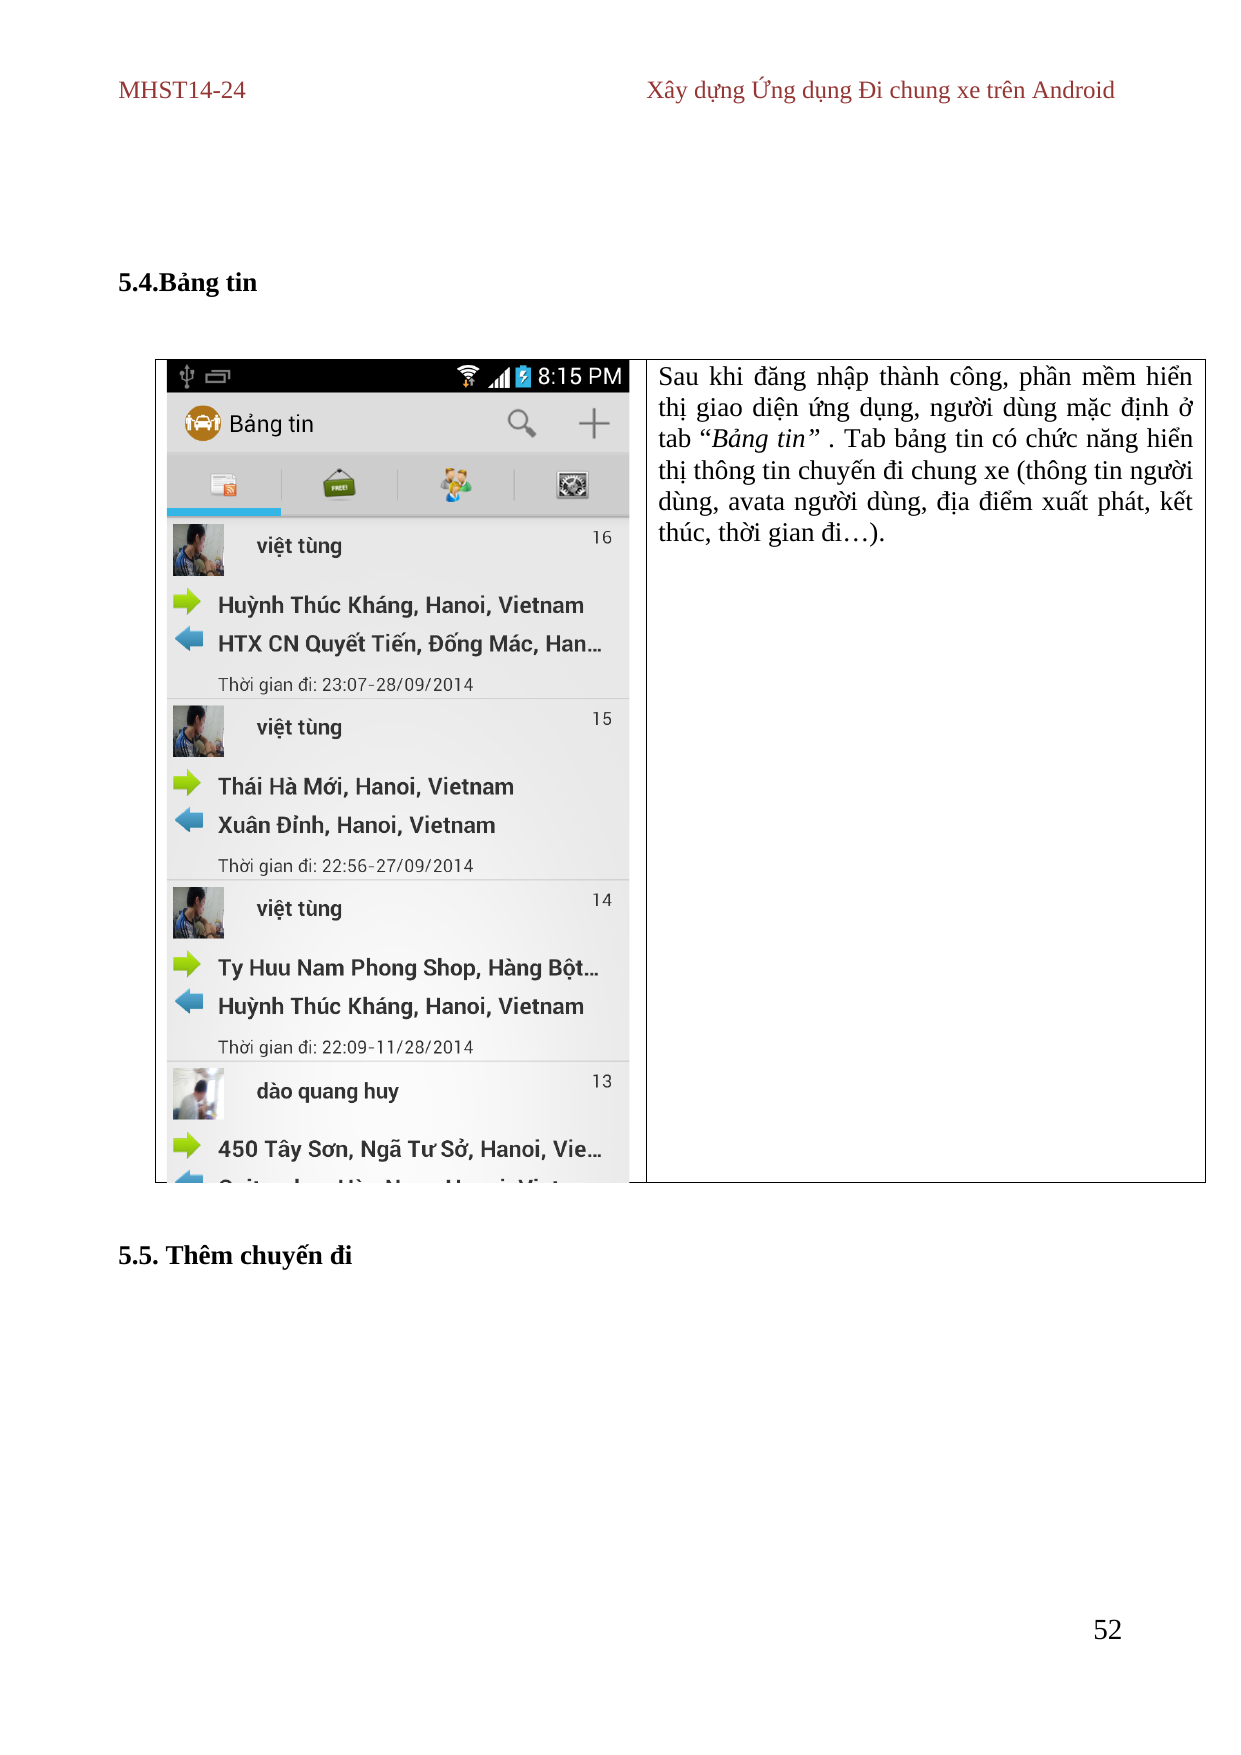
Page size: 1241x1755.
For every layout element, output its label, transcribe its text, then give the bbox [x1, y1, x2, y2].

table_header [156, 360, 166, 1182]
table_header [630, 360, 646, 1182]
table_header Sau khi đăng nhập thành công, phần mềm hiển thị giao diện ứng dụng, người dùng mặc định ở tab “Bảng tin” . Tab bảng tin có chức năng hiển thị thông tin chuyến đi chung xe (thông tin người dùng, avata người dùng, địa điểm xuất phát, kết thúc, thời gian đi…). [647, 360, 1205, 1182]
text 5.5. Thêm chuyến đi [118, 1239, 1122, 1271]
text 5.4.Bảng tin [118, 266, 1122, 297]
